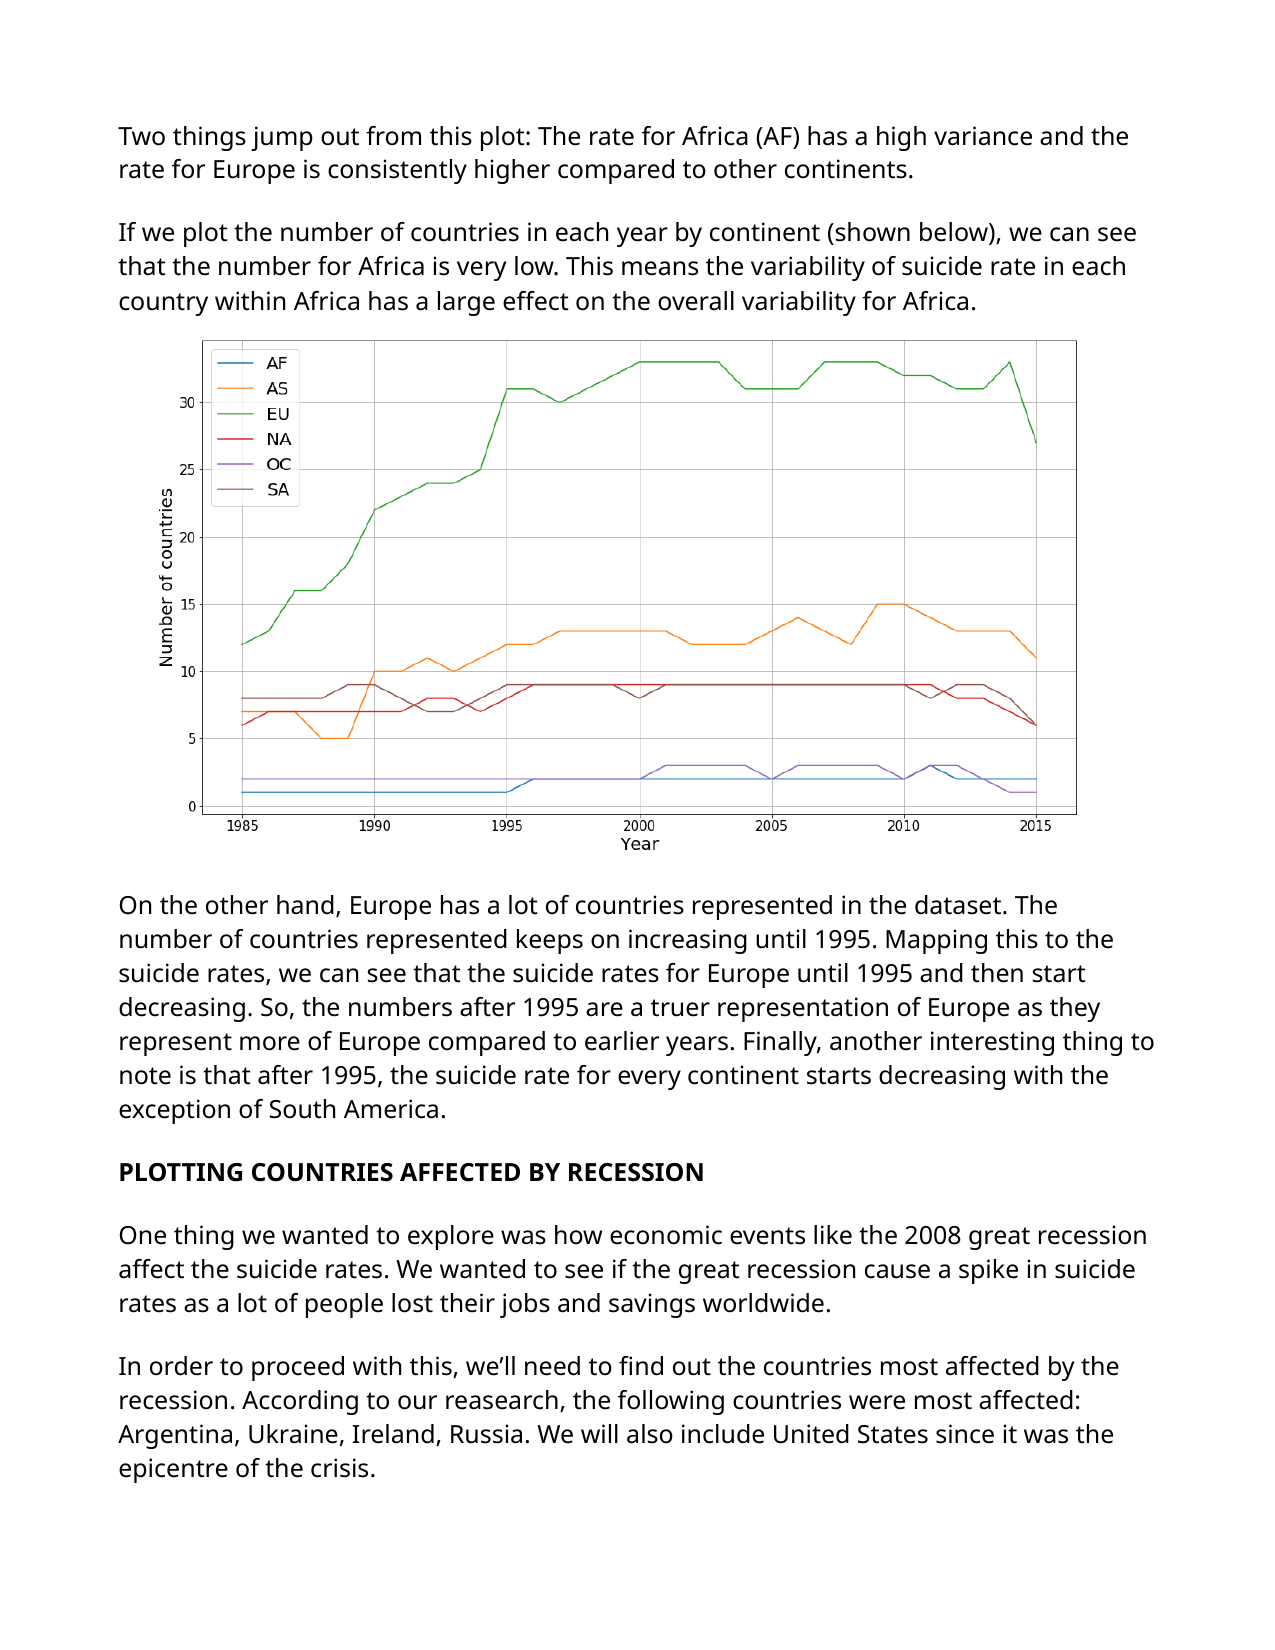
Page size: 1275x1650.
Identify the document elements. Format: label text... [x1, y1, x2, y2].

text On the other hand, Europe has a lot of countries represented in the dataset. The number of countries represented keeps on increasing until 1995. Mapping this to the suicide rates, we can see that the suicide rates for Europe until 1995 and then start decreasing. So, the numbers after 1995 are a truer representation of Europe as they represent more of Europe compared to earlier years. Finally, another interesting thing to note is that after 1995, the suicide rate for every continent starts decreasing with the exception of South America. [118, 887, 1157, 1126]
text If we plot the number of countries in each year by continent (shown below), we can see that the number for Africa is very low. This means the variability of suicide rate in each country within Africa has a large effect on the overall variability for Africa. [118, 215, 1157, 317]
picture [153, 334, 1081, 859]
text In order to proceed with this, we’ll need to find out the countries most affected by the recession. According to our reasearch, the following countries were most affected: Argentina, Ukraine, Ireland, Russia. We will also include United States since it was the epicentre of the crisis. [118, 1348, 1157, 1484]
text One thing we wanted to explore was how economic events like the 2008 great recession affect the suicide rates. We wanted to see if the great recession cause a spike in suicide rates as a lot of people lost their jobs and savings worldwide. [118, 1217, 1157, 1319]
text Two things jump out from this plot: The rate for Africa (AF) has a high variance and the rate for Europe is consistently higher compared to other continents. [118, 118, 1157, 186]
text PLOTTING COUNTRIES AFFECTED BY RECESSION [118, 1154, 1157, 1189]
